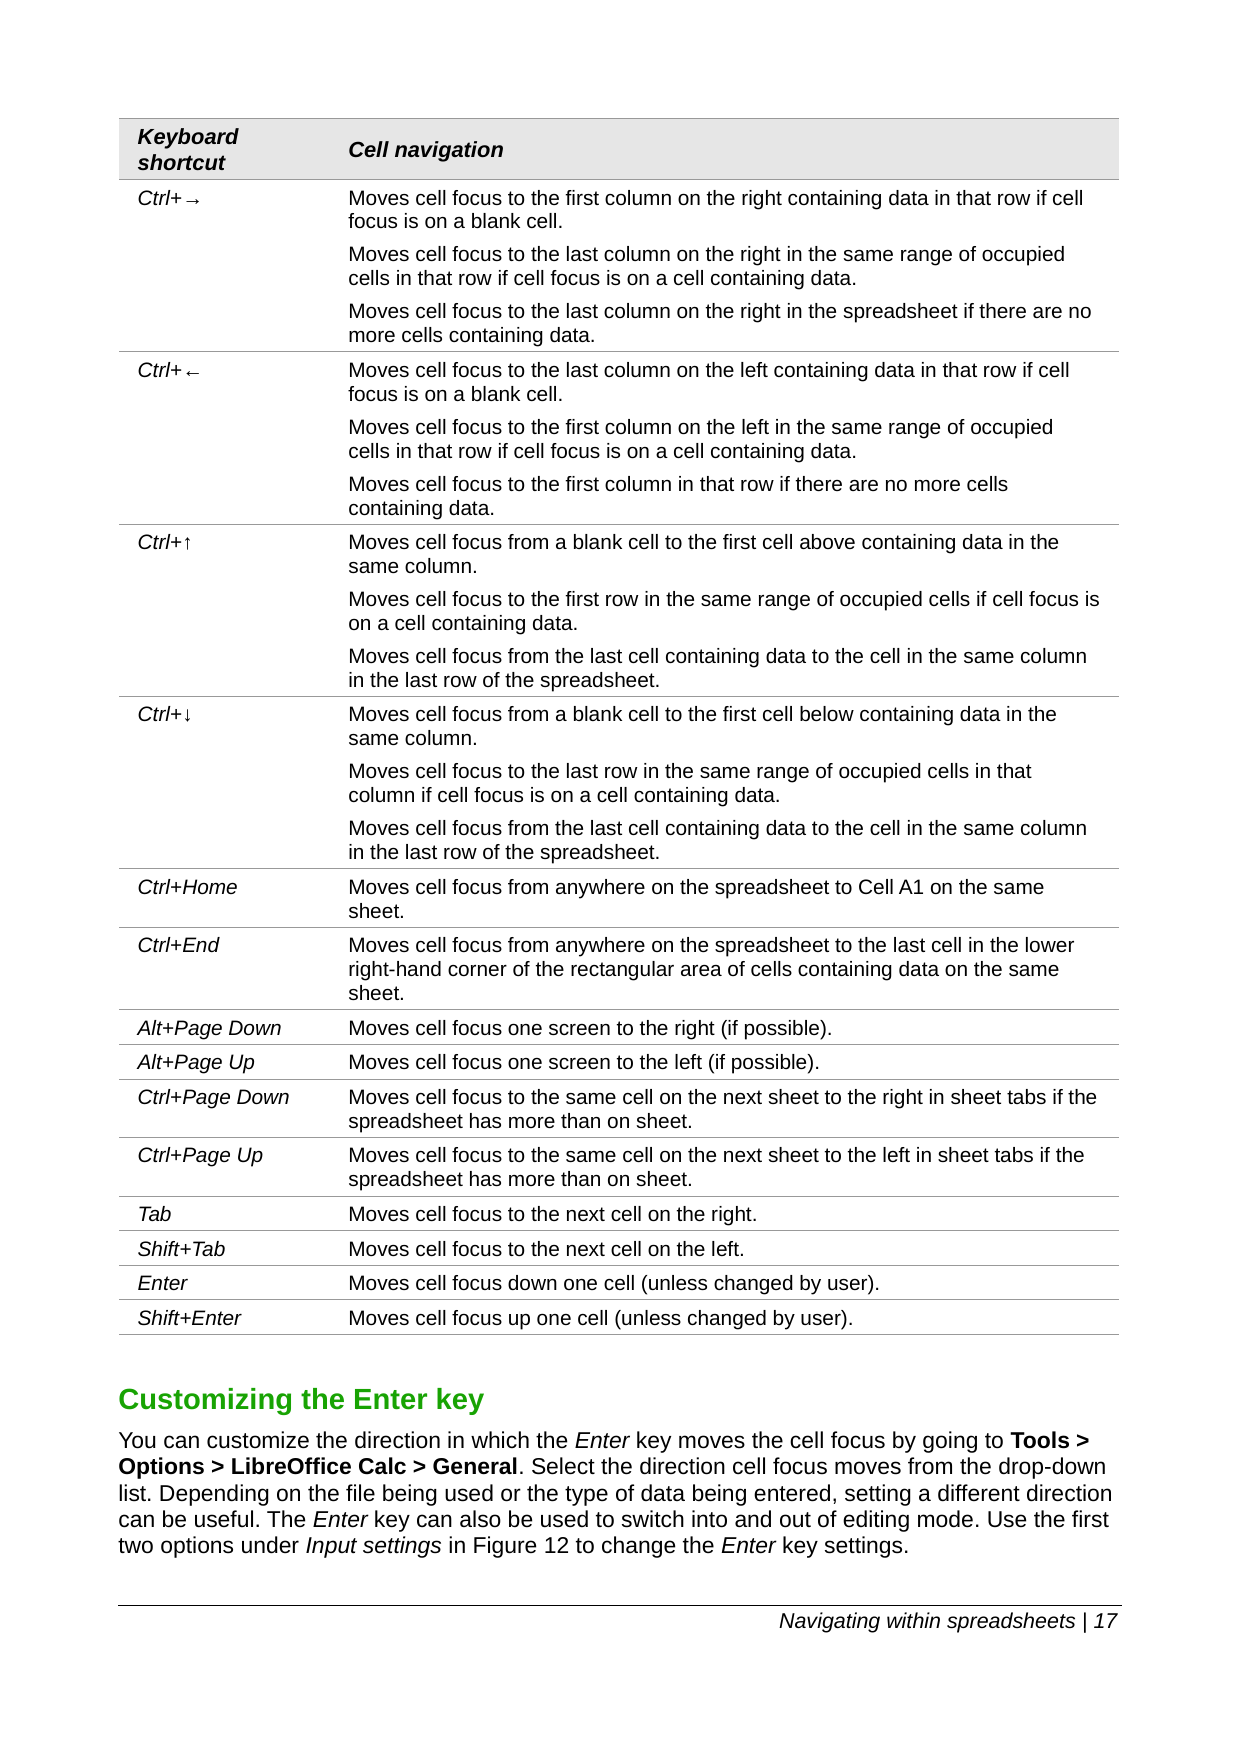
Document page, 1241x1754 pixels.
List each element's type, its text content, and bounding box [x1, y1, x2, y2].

table_cell Enter [119, 1266, 330, 1299]
text You can customize the direction in which the Enter key moves the cell focus by going to Tools > Options > LibreOffice Calc > General. Select the direction cell focus moves from the drop-down list. Depending on the file being used or the type of data being entered, setting a different direction can be useful. The Enter key can also be used to switch into and out of editing mode. Use the first two options under Input settings in Figure 12 to change the Enter key settings. [118, 1427, 1122, 1559]
table_cell Ctrl+↑ [119, 525, 330, 696]
table_cell Moves cell focus to the next cell on the right. [330, 1197, 1119, 1230]
table_cell Moves cell focus to the last column on the left containing data in that row if cell focus is on a blank cell. Moves cell focus to the first column on the left in the same range of occupied cells in that row if cell focus is on a cell containing data. Moves cell focus to the first column in that row if there are no more cells containing data. [330, 352, 1119, 524]
table_cell Moves cell focus down one cell (unless changed by user). [330, 1266, 1119, 1299]
table_cell Moves cell focus to the first column on the right containing data in that row if cell focus is on a blank cell. Moves cell focus to the last column on the right in the same range of occupied cells in that row if cell focus is on a cell containing data. Moves cell focus to the last column on the right in the spreadsheet if there are no more cells containing data. [330, 180, 1119, 351]
subtitle Customizing the Enter key [118, 1382, 1122, 1415]
table_cell Moves cell focus one screen to the left (if possible). [330, 1045, 1119, 1078]
table_cell Ctrl+End [119, 928, 330, 1009]
table_cell Moves cell focus from a blank cell to the first cell below containing data in the same column. Moves cell focus to the last row in the same range of occupied cells in that column if cell focus is on a cell containing data. Moves cell focus from the last cell containing data to the cell in the same column in the last row of the spreadsheet. [330, 697, 1119, 868]
table_cell Moves cell focus to the same cell on the next sheet to the left in sheet tabs if the spreadsheet has more than on sheet. [330, 1138, 1119, 1196]
table_cell Ctrl+← [119, 352, 330, 524]
table_cell Moves cell focus to the next cell on the left. [330, 1231, 1119, 1265]
table_cell Ctrl+Page Down [119, 1080, 330, 1137]
table_header Keyboard shortcut [119, 119, 330, 179]
table_header Cell navigation [330, 119, 1119, 179]
table_cell Moves cell focus to the same cell on the next sheet to the right in sheet tabs if the spreadsheet has more than on sheet. [330, 1080, 1119, 1137]
table_cell Ctrl+→ [119, 180, 330, 351]
table_cell Moves cell focus from anywhere on the spreadsheet to the last cell in the lower right-hand corner of the rectangular area of cells containing data on the same sheet. [330, 928, 1119, 1009]
table_cell Shift+Tab [119, 1231, 330, 1265]
table_cell Alt+Page Down [119, 1010, 330, 1044]
table_cell Moves cell focus up one cell (unless changed by user). [330, 1300, 1119, 1334]
table_cell Moves cell focus from anywhere on the spreadsheet to Cell A1 on the same sheet. [330, 869, 1119, 927]
table_cell Tab [119, 1197, 330, 1230]
table_cell Ctrl+Page Up [119, 1138, 330, 1196]
table_cell Moves cell focus from a blank cell to the first cell above containing data in the same column. Moves cell focus to the first row in the same range of occupied cells if cell focus is on a cell containing data. Moves cell focus from the last cell containing data to the cell in the same column in the last row of the spreadsheet. [330, 525, 1119, 696]
table_cell Shift+Enter [119, 1300, 330, 1334]
table_cell Ctrl+Home [119, 869, 330, 927]
table_cell Ctrl+↓ [119, 697, 330, 868]
table_cell Alt+Page Up [119, 1045, 330, 1078]
table_cell Moves cell focus one screen to the right (if possible). [330, 1010, 1119, 1044]
